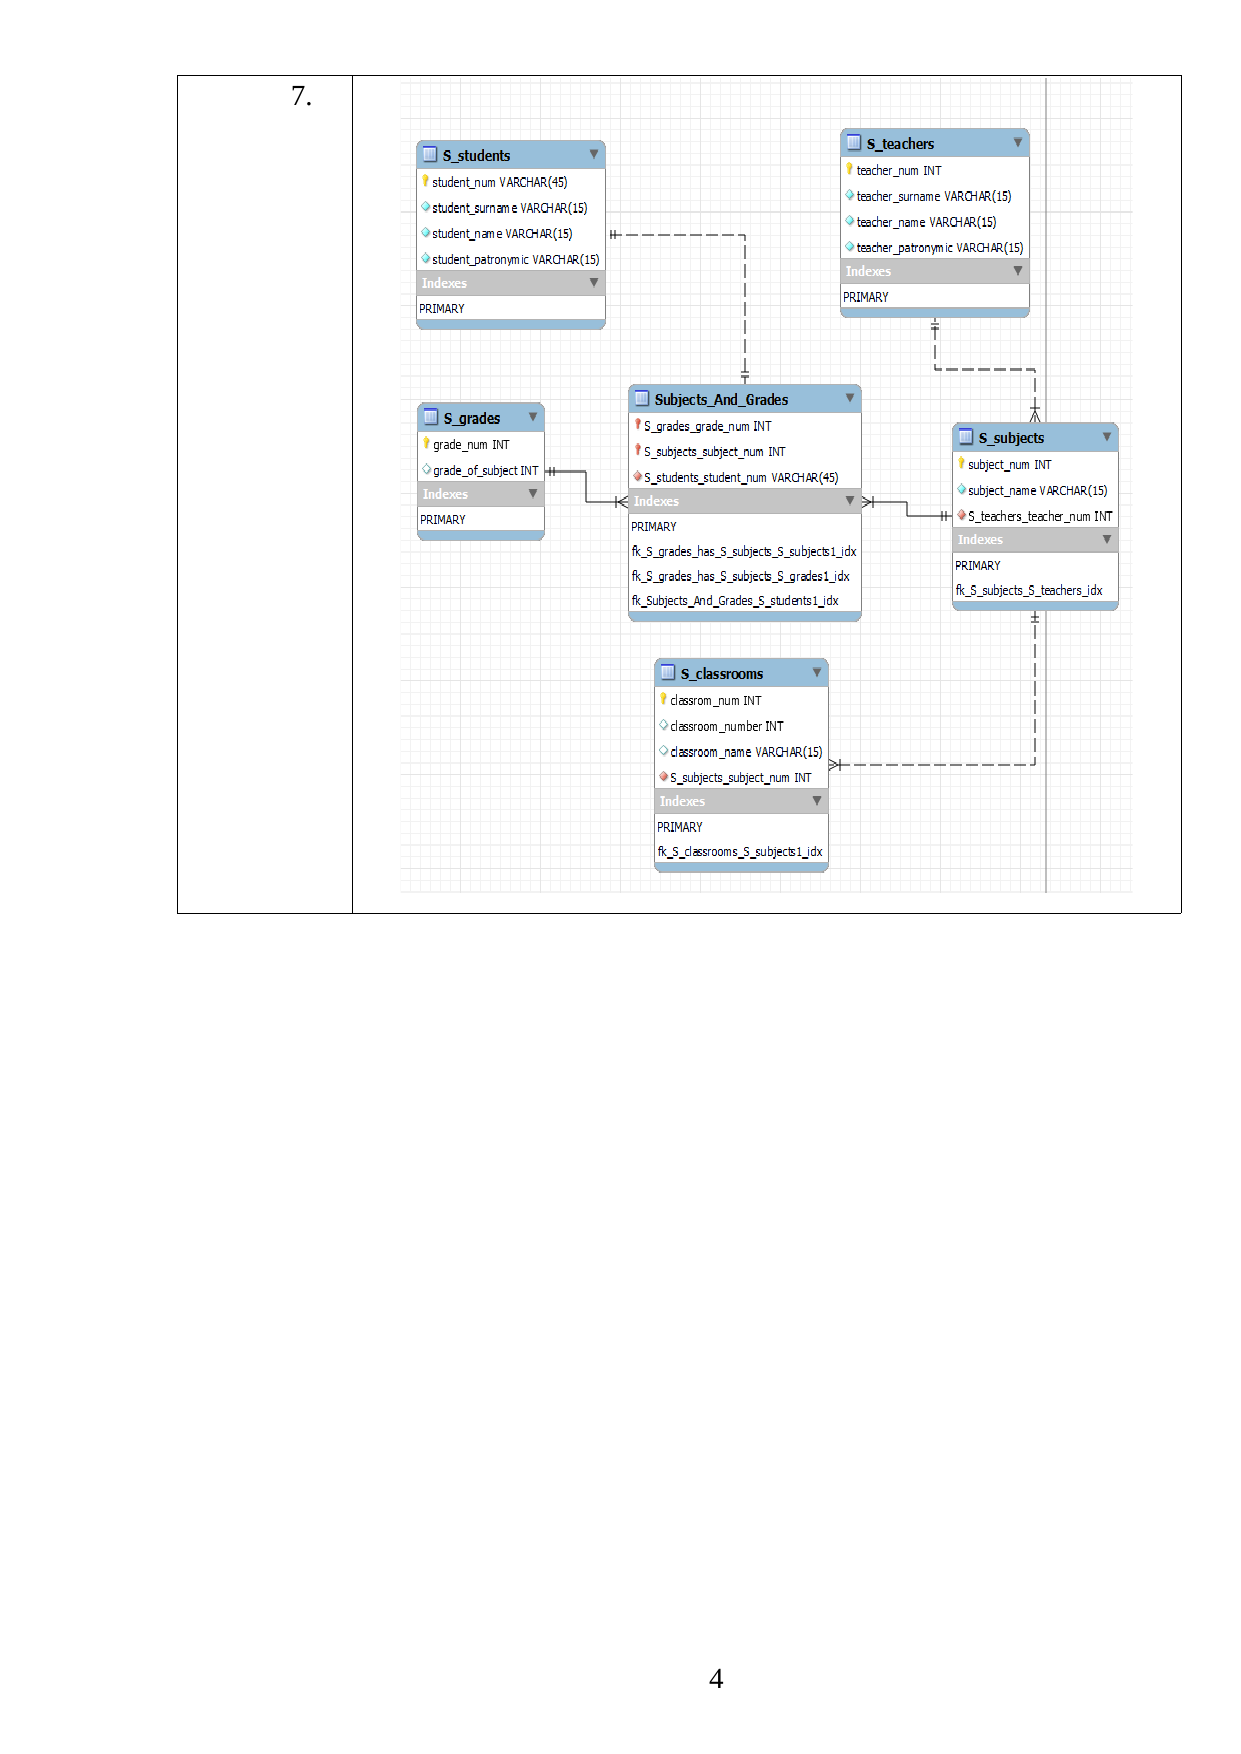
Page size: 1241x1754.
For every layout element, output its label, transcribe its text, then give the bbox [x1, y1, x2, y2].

table_cell [353, 76, 1181, 912]
picture [400, 78, 1133, 893]
table_cell 7. [178, 76, 352, 912]
